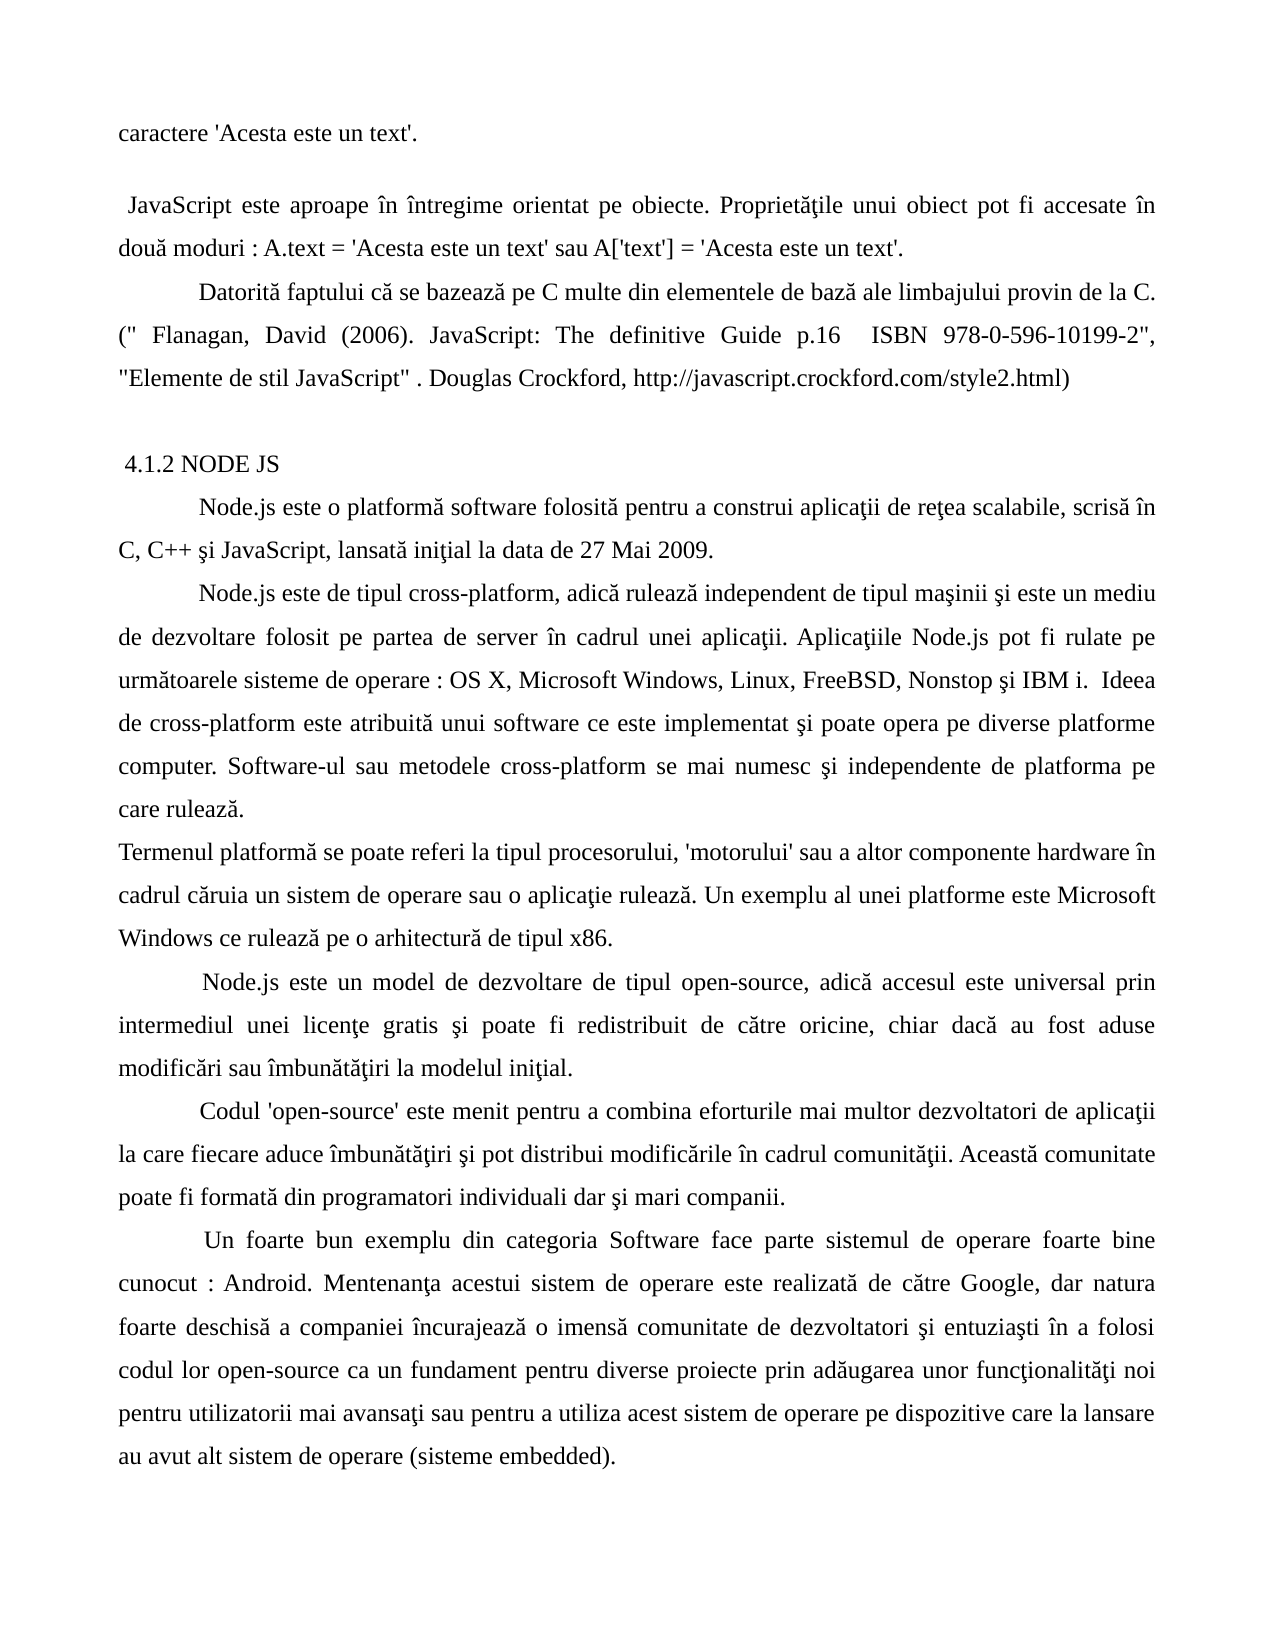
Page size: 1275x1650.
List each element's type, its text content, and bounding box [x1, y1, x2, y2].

text Node.js este de tipul cross-platform, adică rulează independent de tipul maşinii şi este un mediu de dezvoltare folosit pe partea de server în cadrul unei aplicaţii. Aplicaţiile Node.js pot fi rulate pe următoarele sisteme de operare : OS X, Microsoft Windows, Linux, FreeBSD, Nonstop şi IBM i. Ideea de cross-platform este atribuită unui software ce este implementat şi poate opera pe diverse platforme computer. Software-ul sau metodele cross-platform se mai numesc şi independente de platforma pe care rulează. [118, 578, 1157, 823]
subtitle caractere 'Acesta este un text'. [118, 118, 1157, 147]
text Node.js este un model de dezvoltare de tipul open-source, adică accesul este universal prin intermediul unei licenţe gratis şi poate fi redistribuit de către oricine, chiar dacă au fost aduse modificări sau îmbunătăţiri la modelul iniţial. [118, 967, 1157, 1082]
text Node.js este o platformă software folosită pentru a construi aplicaţii de reţea scalabile, scrisă în C, C++ şi JavaScript, lansată iniţial la data de 27 Mai 2009. [118, 492, 1157, 564]
text Un foarte bun exemplu din categoria Software face parte sistemul de operare foarte bine cunocut : Android. Mentenanţa acestui sistem de operare este realizată de către Google, dar natura foarte deschisă a companiei încurajează o imensă comunitate de dezvoltatori şi entuziaşti în a folosi codul lor open-source ca un fundament pentru diverse proiecte prin adăugarea unor funcţionalităţi noi pentru utilizatorii mai avansaţi sau pentru a utiliza acest sistem de operare pe dispozitive care la lansare au avut alt sistem de operare (sisteme embedded). [118, 1225, 1157, 1470]
text Datorită faptului că se bazează pe C multe din elementele de bază ale limbajului provin de la C. (" Flanagan, David (2006). JavaScript: The definitive Guide p.16 ISBN 978-0-596-10199-2", "Elemente de stil JavaScript" . Douglas Crockford, http://javascript.crockford.com/style2.html) [118, 277, 1157, 392]
text Termenul platformă se poate referi la tipul procesorului, 'motorului' sau a altor componente hardware în cadrul căruia un sistem de operare sau o aplicaţie rulează. Un exemplu al unei platforme este Microsoft Windows ce rulează pe o arhitectură de tipul x86. [118, 837, 1157, 952]
text 4.1.2 NODE JS [118, 449, 1157, 478]
text Codul 'open-source' este menit pentru a combina eforturile mai multor dezvoltatori de aplicaţii la care fiecare aduce îmbunătăţiri şi pot distribui modificările în cadrul comunităţii. Această comunitate poate fi formată din programatori individuali dar şi mari companii. [118, 1096, 1157, 1211]
text JavaScript este aproape în întregime orientat pe obiecte. Proprietăţile unui obiect pot fi accesate în două moduri : A.text = 'Acesta este un text' sau A['text'] = 'Acesta este un text'. [118, 190, 1157, 262]
